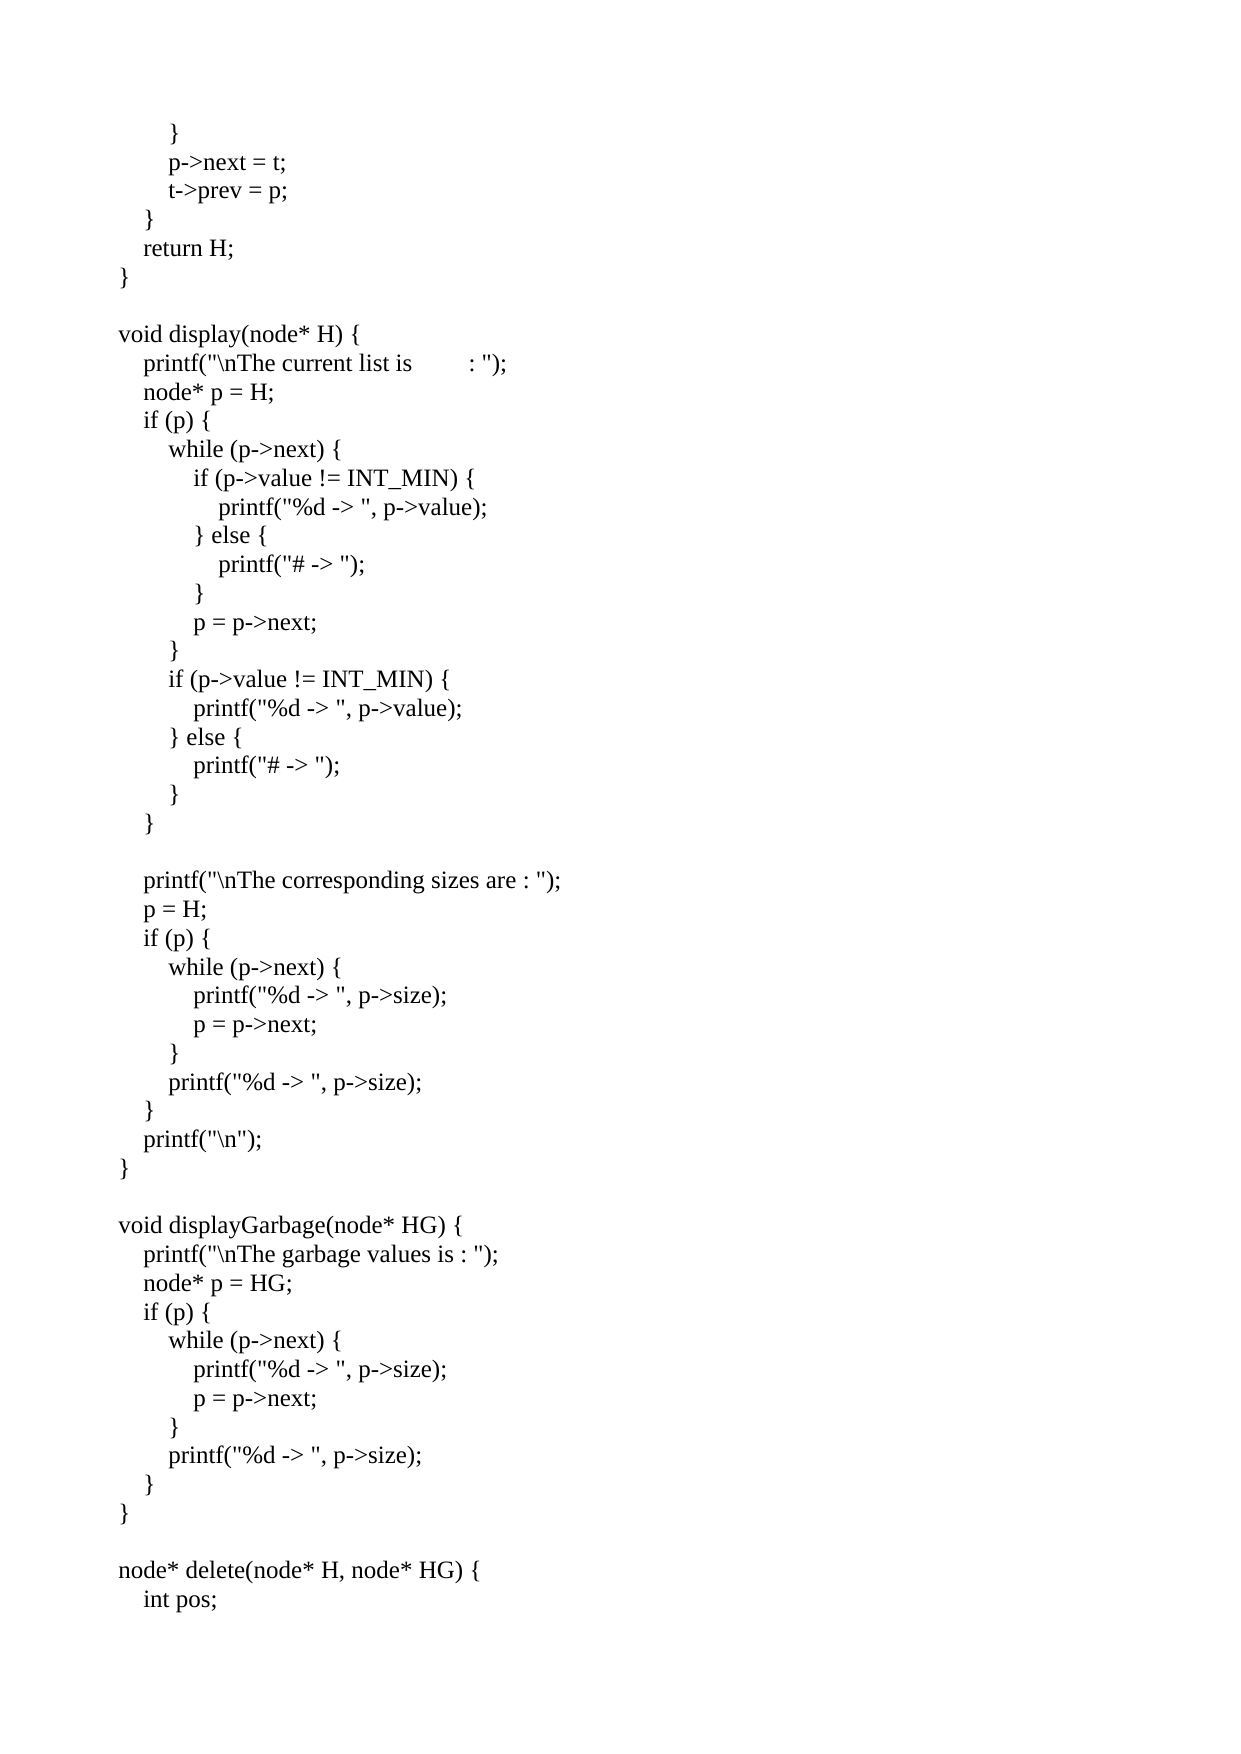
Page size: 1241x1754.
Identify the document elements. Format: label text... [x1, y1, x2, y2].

text p = p->next; [118, 1383, 1122, 1412]
text p = p->next; [118, 1009, 1122, 1038]
text while (p->next) { [118, 434, 1122, 463]
text printf("%d -> ", p->value); [118, 492, 1122, 521]
text printf("%d -> ", p->size); [118, 1067, 1122, 1096]
text } [118, 1412, 1122, 1441]
text node* p = HG; [118, 1268, 1122, 1297]
text printf("# -> "); [118, 751, 1122, 779]
text printf("\n"); [118, 1124, 1122, 1153]
text return H; [118, 233, 1122, 262]
text } [118, 204, 1122, 233]
text node* p = H; [118, 377, 1122, 406]
text } else { [118, 722, 1122, 751]
text } [118, 779, 1122, 808]
text if (p->value != INT_MIN) { [118, 664, 1122, 693]
text } else { [118, 521, 1122, 549]
text void display(node* H) { [118, 319, 1122, 348]
text printf("%d -> ", p->size); [118, 981, 1122, 1009]
text } [118, 578, 1122, 607]
text p = H; [118, 894, 1122, 923]
text printf("\nThe corresponding sizes are : "); [118, 866, 1122, 894]
text node* delete(node* H, node* HG) { [118, 1556, 1122, 1584]
text if (p) { [118, 923, 1122, 952]
text p = p->next; [118, 607, 1122, 636]
text if (p) { [118, 406, 1122, 434]
text void displayGarbage(node* HG) { [118, 1211, 1122, 1239]
text } [118, 262, 1122, 291]
text while (p->next) { [118, 952, 1122, 981]
text if (p) { [118, 1297, 1122, 1326]
text } [118, 1498, 1122, 1527]
text } [118, 1153, 1122, 1182]
text } [118, 118, 1122, 147]
text printf("%d -> ", p->value); [118, 693, 1122, 722]
text } [118, 1038, 1122, 1067]
text printf("%d -> ", p->size); [118, 1441, 1122, 1469]
text printf("# -> "); [118, 549, 1122, 578]
text } [118, 808, 1122, 837]
text int pos; [118, 1584, 1122, 1613]
text printf("%d -> ", p->size); [118, 1354, 1122, 1383]
text printf("\nThe garbage values is : "); [118, 1239, 1122, 1268]
text printf("\nThe current list is : "); [118, 348, 1122, 377]
text p->next = t; [118, 147, 1122, 176]
text while (p->next) { [118, 1326, 1122, 1354]
text } [118, 1096, 1122, 1124]
text t->prev = p; [118, 176, 1122, 204]
text } [118, 1469, 1122, 1498]
text } [118, 636, 1122, 664]
text if (p->value != INT_MIN) { [118, 463, 1122, 492]
